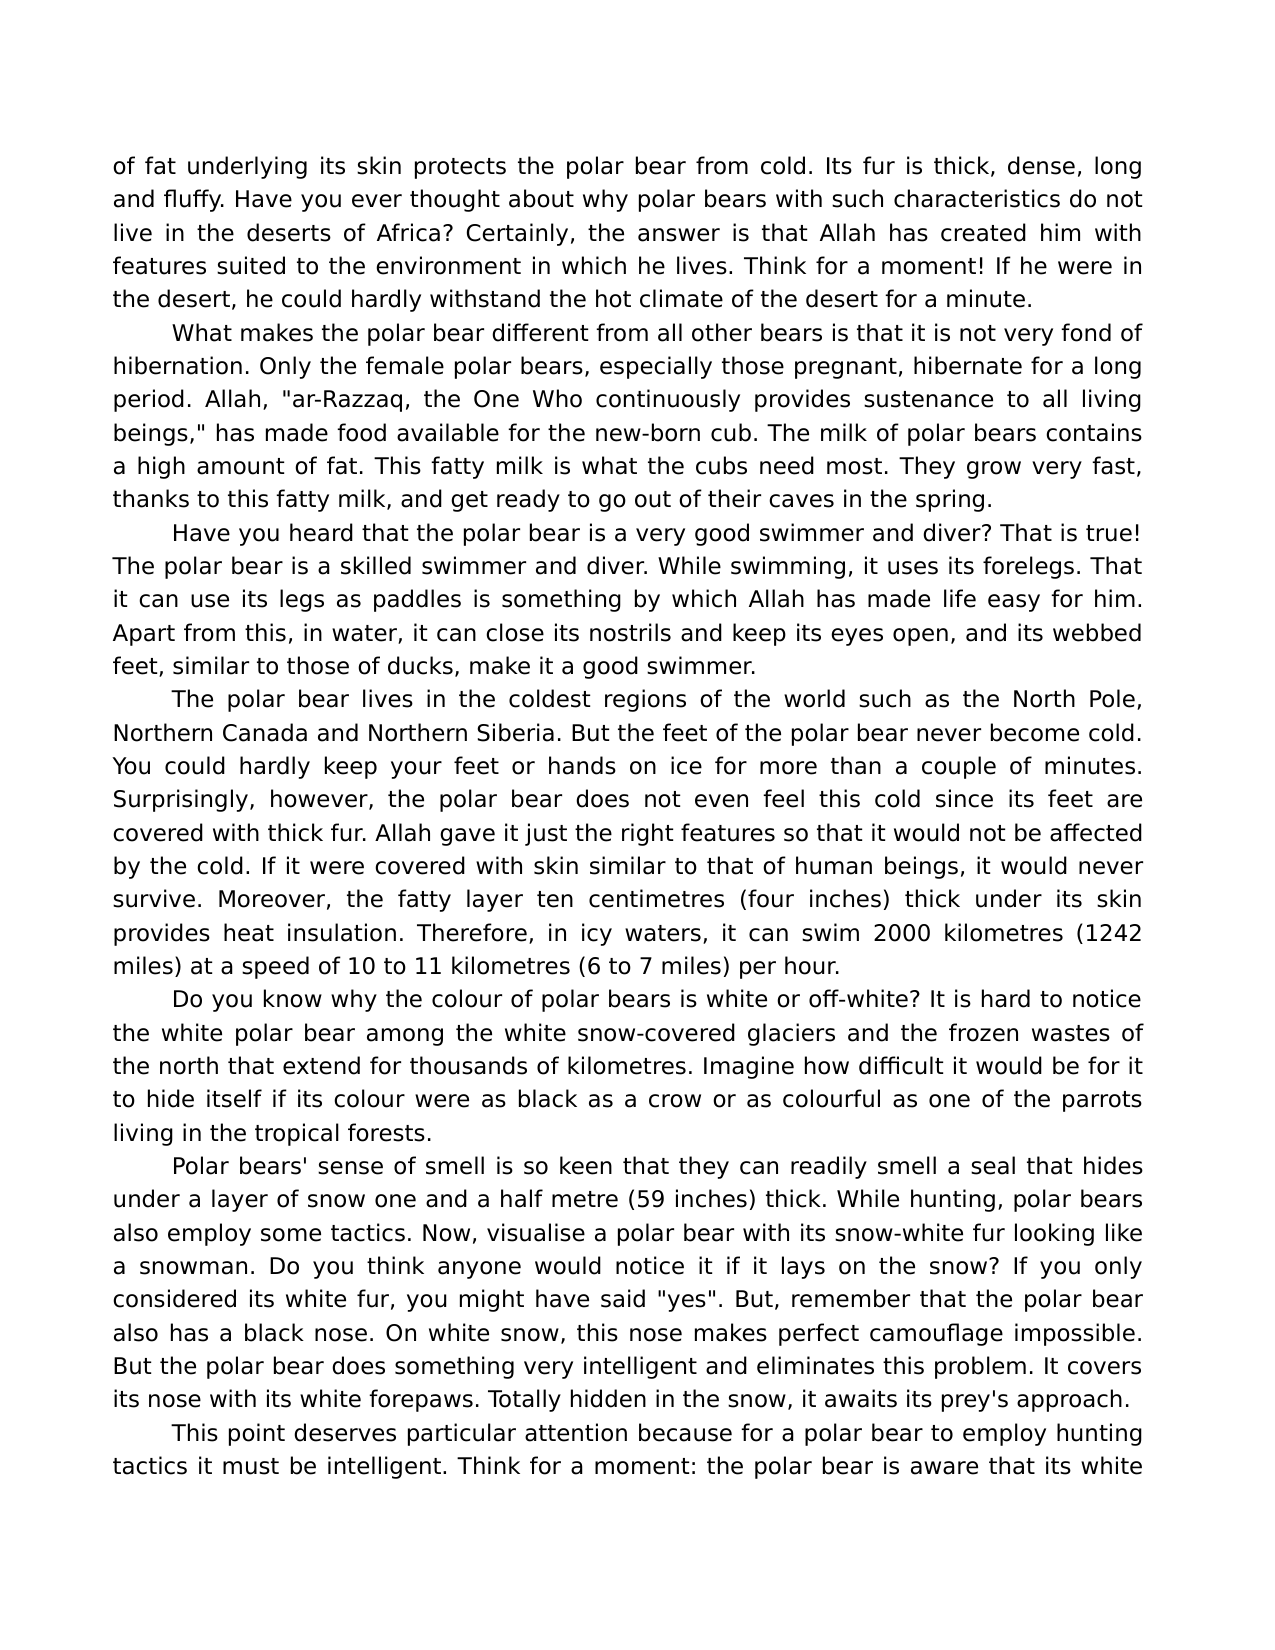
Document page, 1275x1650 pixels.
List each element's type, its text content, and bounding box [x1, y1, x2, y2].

text What makes the polar bear different from all other bears is that it is not very fond of hibernation. Only the female polar bears, especially those pregnant, hibernate for a long period. Allah, "ar-Razzaq, the One Who continuously provides sustenance to all living beings," has made food available for the new-born cub. The milk of polar bears contains a high amount of fat. This fatty milk is what the cubs need most. They grow very fast, thanks to this fatty milk, and get ready to go out of their caves in the spring. [112, 314, 1145, 514]
text Polar bears' sense of smell is so keen that they can readily smell a seal that hides under a layer of snow one and a half metre (59 inches) thick. While hunting, polar bears also employ some tactics. Now, visualise a polar bear with its snow-white fur looking like a snowman. Do you think anyone would notice it if it lays on the snow? If you only considered its white fur, you might have said "yes". But, remember that the polar bear also has a black nose. On white snow, this nose makes perfect camouflage impossible. But the polar bear does something very intelligent and eliminates this problem. It covers its nose with its white forepaws. Totally hidden in the snow, it awaits its prey's approach. [112, 1148, 1145, 1414]
text This point deserves particular attention because for a polar bear to employ hunting tactics it must be intelligent. Think for a moment: the polar bear is aware that its white [112, 1414, 1145, 1481]
text of fat underlying its skin protects the polar bear from cold. Its fur is thick, dense, long and fluffy. Have you ever thought about why polar bears with such characteristics do not live in the deserts of Africa? Certainly, the answer is that Allah has created him with features suited to the environment in which he lives. Think for a moment! If he were in the desert, he could hardly withstand the hot climate of the desert for a minute. [112, 148, 1145, 314]
text The polar bear lives in the coldest regions of the world such as the North Pole, Northern Canada and Northern Siberia. But the feet of the polar bear never become cold. You could hardly keep your feet or hands on ice for more than a couple of minutes. Surprisingly, however, the polar bear does not even feel this cold since its feet are covered with thick fur. Allah gave it just the right features so that it would not be affected by the cold. If it were covered with skin similar to that of human beings, it would never survive. Moreover, the fatty layer ten centimetres (four inches) thick under its skin provides heat insulation. Therefore, in icy waters, it can swim 2000 kilometres (1242 miles) at a speed of 10 to 11 kilometres (6 to 7 miles) per hour. [112, 681, 1145, 981]
text Do you know why the colour of polar bears is white or off-white? It is hard to notice the white polar bear among the white snow-covered glaciers and the frozen wastes of the north that extend for thousands of kilometres. Imagine how difficult it would be for it to hide itself if its colour were as black as a crow or as colourful as one of the parrots living in the tropical forests. [112, 981, 1145, 1148]
text Have you heard that the polar bear is a very good swimmer and diver? That is true! The polar bear is a skilled swimmer and diver. While swimming, it uses its forelegs. That it can use its legs as paddles is something by which Allah has made life easy for him. Apart from this, in water, it can close its nostrils and keep its eyes open, and its webbed feet, similar to those of ducks, make it a good swimmer. [112, 514, 1145, 681]
